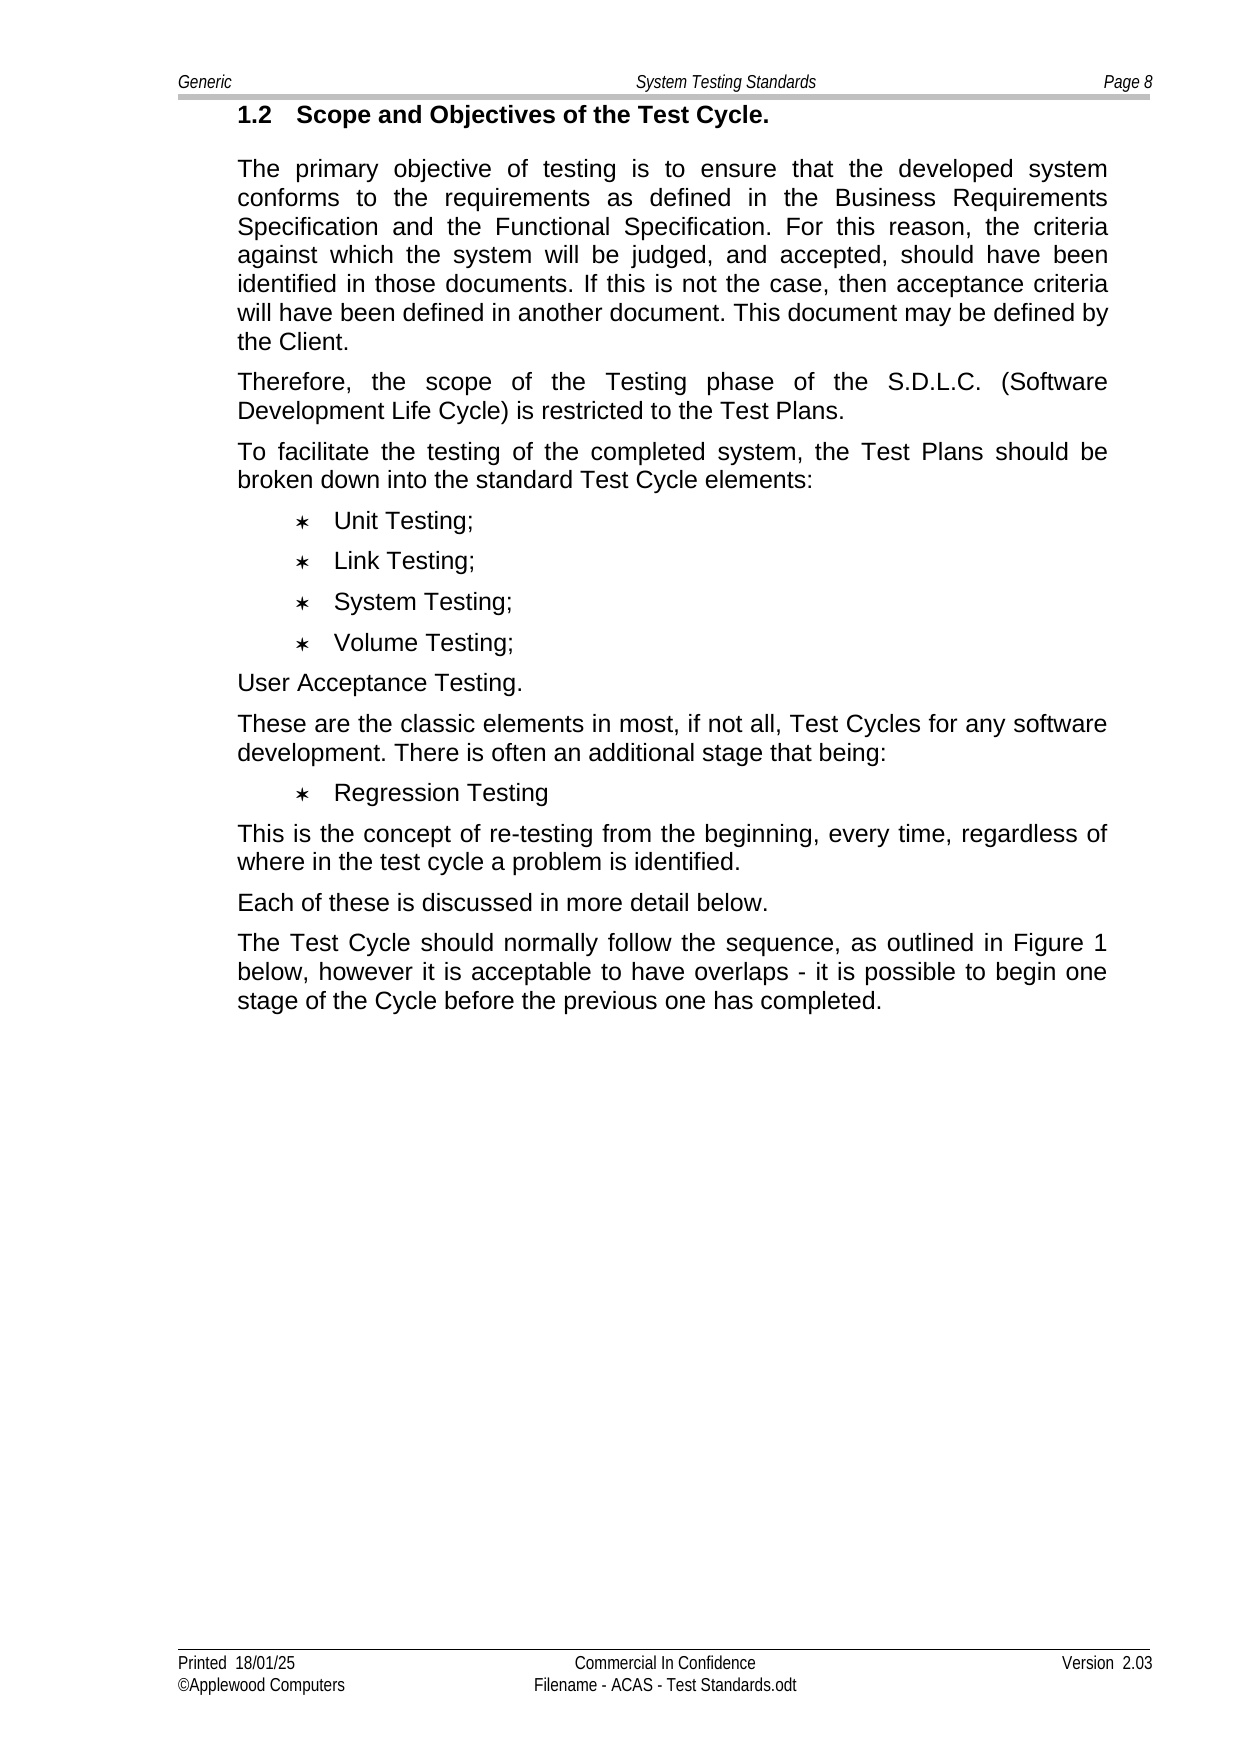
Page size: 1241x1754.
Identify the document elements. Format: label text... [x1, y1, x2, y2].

text The Test Cycle should normally follow the sequence, as outlined in Figure 1 below, however it is acceptable to have overlaps - it is possible to begin one stage of the Cycle before the previous one has completed. [237, 928, 1110, 1015]
text User Acceptance Testing. [237, 668, 1110, 697]
text Each of these is discussed in more detail below. [237, 888, 1110, 917]
list Link Testing; [296, 546, 1110, 575]
text To facilitate the testing of the completed system, the Test Plans should be broken down into the standard Test Cycle elements: [237, 436, 1110, 494]
subtitle 1.2 Scope and Objectives of the Test Cycle. [237, 100, 1110, 129]
list System Testing; [296, 587, 1110, 616]
text This is the concept of re-testing from the beginning, every time, regardless of where in the test cycle a problem is identified. [237, 819, 1110, 876]
list Volume Testing; [296, 628, 1110, 656]
text Therefore, the scope of the Testing phase of the S.D.L.C. (Software Development Life Cycle) is restricted to the Test Plans. [237, 367, 1110, 425]
list Regression Testing [296, 778, 1110, 807]
list Unit Testing; [296, 506, 1110, 534]
text These are the classic elements in most, if not all, Test Cycles for any software development. There is often an additional stage that being: [237, 709, 1110, 766]
text The primary objective of testing is to ensure that the developed system conforms to the requirements as defined in the Business Requirements Specification and the Functional Specification. For this reason, the criteria against which the system will be judged, and accepted, should have been identified in those documents. If this is not the case, then acceptance criteria will have been defined in another document. This document may be defined by the Client. [237, 154, 1110, 355]
